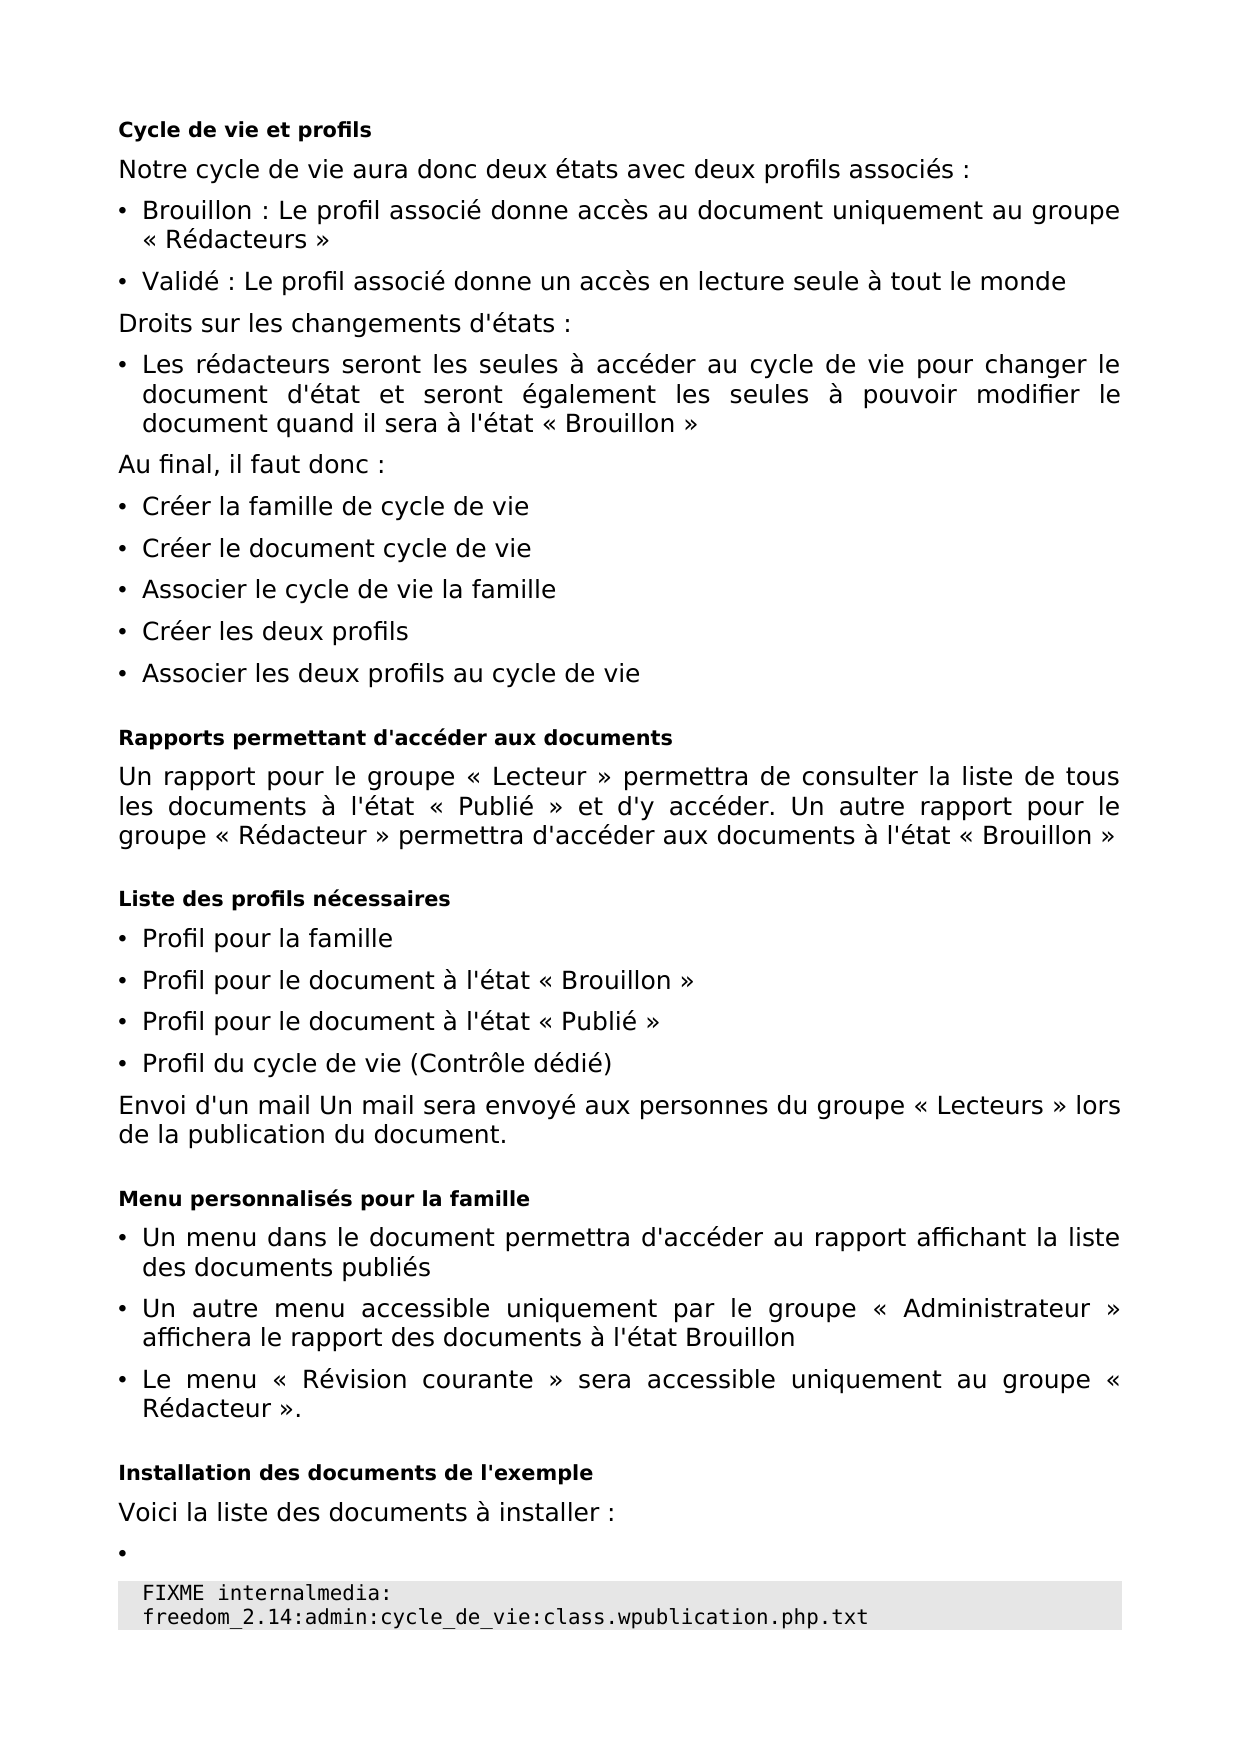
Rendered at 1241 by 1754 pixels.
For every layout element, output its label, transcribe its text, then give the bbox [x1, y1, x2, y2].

list Profil pour le document à l'état « Publié » [118, 1008, 1122, 1037]
list Associer le cycle de vie la famille [118, 576, 1122, 605]
list Profil pour le document à l'état « Brouillon » [118, 966, 1122, 995]
list Brouillon : Le profil associé donne accès au document uniquement au groupe « Rédacteurs » [118, 197, 1122, 255]
list Validé : Le profil associé donne un accès en lecture seule à tout le monde [118, 267, 1122, 297]
list Créer la famille de cycle de vie [118, 492, 1122, 522]
text Droits sur les changements d'états : [118, 309, 1122, 338]
subtitle Installation des documents de l'exemple [118, 1461, 1122, 1485]
list Associer les deux profils au cycle de vie [118, 659, 1122, 688]
subtitle Rapports permettant d'accéder aux documents [118, 726, 1122, 750]
list Créer les deux profils [118, 617, 1122, 647]
list Créer le document cycle de vie [118, 534, 1122, 563]
list Un autre menu accessible uniquement par le groupe « Administrateur » affichera le rapport des documents à l'état Brouillon [118, 1294, 1122, 1353]
subtitle Liste des profils nécessaires [118, 887, 1122, 912]
list Le menu « Révision courante » sera accessible uniquement au groupe « Rédacteur ». [118, 1365, 1122, 1423]
list Un menu dans le document permettra d'accéder au rapport affichant la liste des documents publiés [118, 1223, 1122, 1282]
text Envoi d'un mail Un mail sera envoyé aux personnes du groupe « Lecteurs » lors de la publication du document. [118, 1091, 1122, 1149]
subtitle Cycle de vie et profils [118, 118, 1122, 142]
text Notre cycle de vie aura donc deux états avec deux profils associés : [118, 155, 1122, 184]
text Voici la liste des documents à installer : [118, 1498, 1122, 1527]
text Au final, il faut donc : [118, 451, 1122, 480]
list Profil pour la famille [118, 924, 1122, 953]
subtitle Menu personnalisés pour la famille [118, 1187, 1122, 1211]
text Un rapport pour le groupe « Lecteur » permettra de consulter la liste de tous les documents à l'état « Publié » et d'y accéder. Un autre rapport pour le groupe « Rédacteur » permettra d'accéder aux documents à l'état « Brouillon » [118, 762, 1122, 850]
list Les rédacteurs seront les seules à accéder au cycle de vie pour changer le document d'état et seront également les seules à pouvoir modifier le document quand il sera à l'état « Brouillon » [118, 351, 1122, 438]
list FIXME internalmedia: freedom_2.14:admin:cycle_de_vie:class.wpublication.php.txt [118, 1581, 1122, 1630]
list Profil du cycle de vie (Contrôle dédié) [118, 1049, 1122, 1078]
